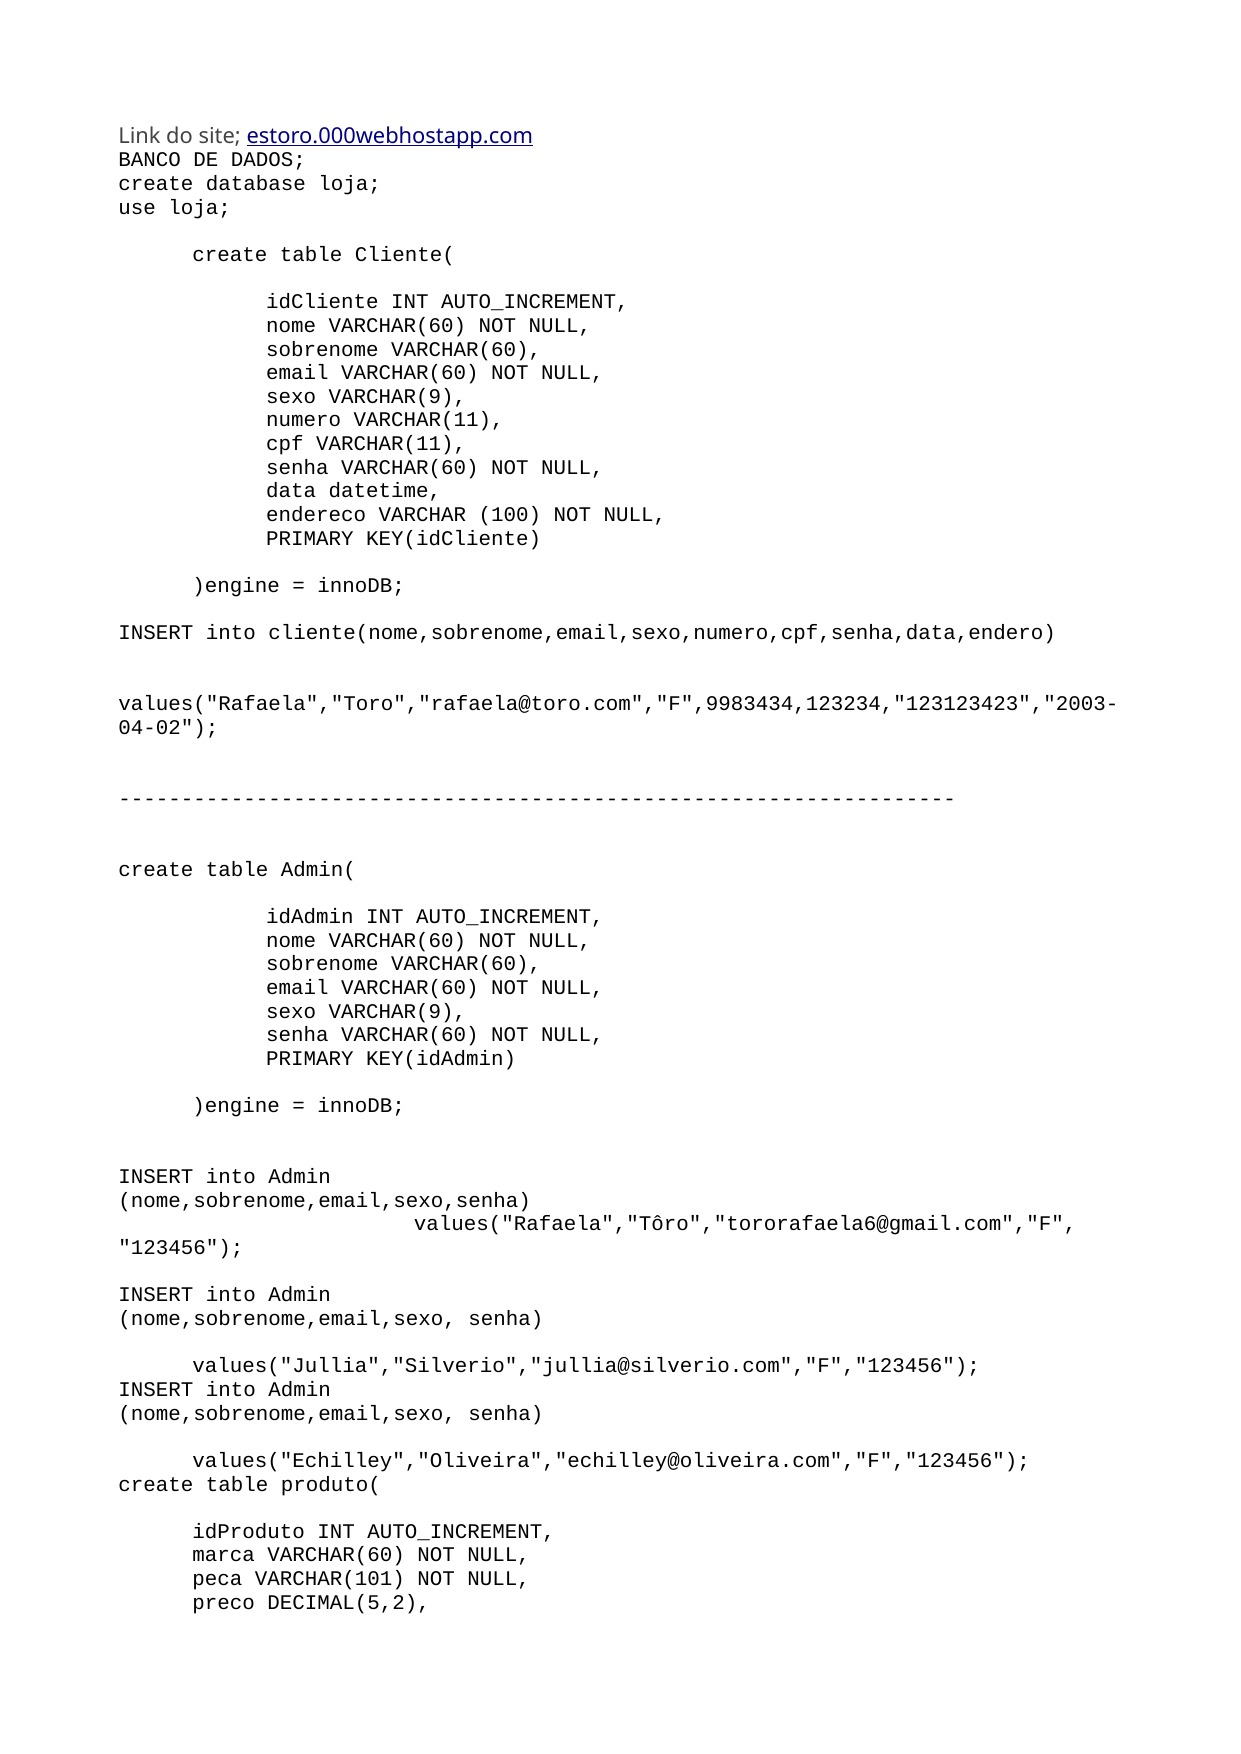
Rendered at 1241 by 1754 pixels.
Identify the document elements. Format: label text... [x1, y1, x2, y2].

text create table Admin( [118, 859, 1122, 882]
text preco DECIMAL(5,2), [118, 1592, 1122, 1615]
text sobrenome VARCHAR(60), [118, 953, 1122, 977]
text peca VARCHAR(101) NOT NULL, [118, 1568, 1122, 1592]
text )engine = innoDB; [118, 1095, 1122, 1119]
text values("Rafaela","Tôro","tororafaela6@gmail.com","F", "123456"); [118, 1213, 1122, 1261]
text idCliente INT AUTO_INCREMENT, [118, 291, 1122, 315]
text use loja; [118, 197, 1122, 220]
text nome VARCHAR(60) NOT NULL, [118, 930, 1122, 953]
text values("Jullia","Silverio","jullia@silverio.com","F","123456"); [118, 1332, 1122, 1379]
text INSERT into cliente(nome,sobrenome,email,sexo,numero,cpf,senha,data,endero) [118, 622, 1122, 646]
text email VARCHAR(60) NOT NULL, [118, 362, 1122, 386]
text sexo VARCHAR(9), [118, 1001, 1122, 1024]
text senha VARCHAR(60) NOT NULL, [118, 457, 1122, 480]
text endereco VARCHAR (100) NOT NULL, [118, 504, 1122, 528]
text INSERT into Admin [118, 1284, 1122, 1308]
text create table produto( [118, 1473, 1122, 1497]
text BANCO DE DADOS; [118, 149, 1122, 173]
text email VARCHAR(60) NOT NULL, [118, 977, 1122, 1001]
text (nome,sobrenome,email,sexo, senha) [118, 1403, 1122, 1426]
text (nome,sobrenome,email,sexo, senha) [118, 1308, 1122, 1332]
text PRIMARY KEY(idAdmin) [118, 1048, 1122, 1072]
text values("Rafaela","Toro","rafaela@toro.com","F",9983434,123234,"123123423","2003-04-02"); [118, 646, 1122, 741]
text numero VARCHAR(11), [118, 409, 1122, 433]
text sobrenome VARCHAR(60), [118, 338, 1122, 362]
text idProduto INT AUTO_INCREMENT, [118, 1521, 1122, 1544]
text )engine = innoDB; [118, 575, 1122, 599]
text create table Cliente( [118, 244, 1122, 268]
text senha VARCHAR(60) NOT NULL, [118, 1024, 1122, 1048]
text idAdmin INT AUTO_INCREMENT, [118, 906, 1122, 930]
text PRIMARY KEY(idCliente) [118, 528, 1122, 551]
text (nome,sobrenome,email,sexo,senha) [118, 1190, 1122, 1213]
text ------------------------------------------------------------------- [118, 788, 1122, 811]
text Link do site; estoro.000webhostapp.com [118, 118, 1122, 149]
text values("Echilley","Oliveira","echilley@oliveira.com","F","123456"); [118, 1426, 1122, 1473]
text INSERT into Admin [118, 1379, 1122, 1403]
text cpf VARCHAR(11), [118, 433, 1122, 457]
text marca VARCHAR(60) NOT NULL, [118, 1544, 1122, 1568]
text create database loja; [118, 173, 1122, 197]
text data datetime, [118, 480, 1122, 504]
text sexo VARCHAR(9), [118, 386, 1122, 409]
text INSERT into Admin [118, 1166, 1122, 1190]
text nome VARCHAR(60) NOT NULL, [118, 315, 1122, 338]
